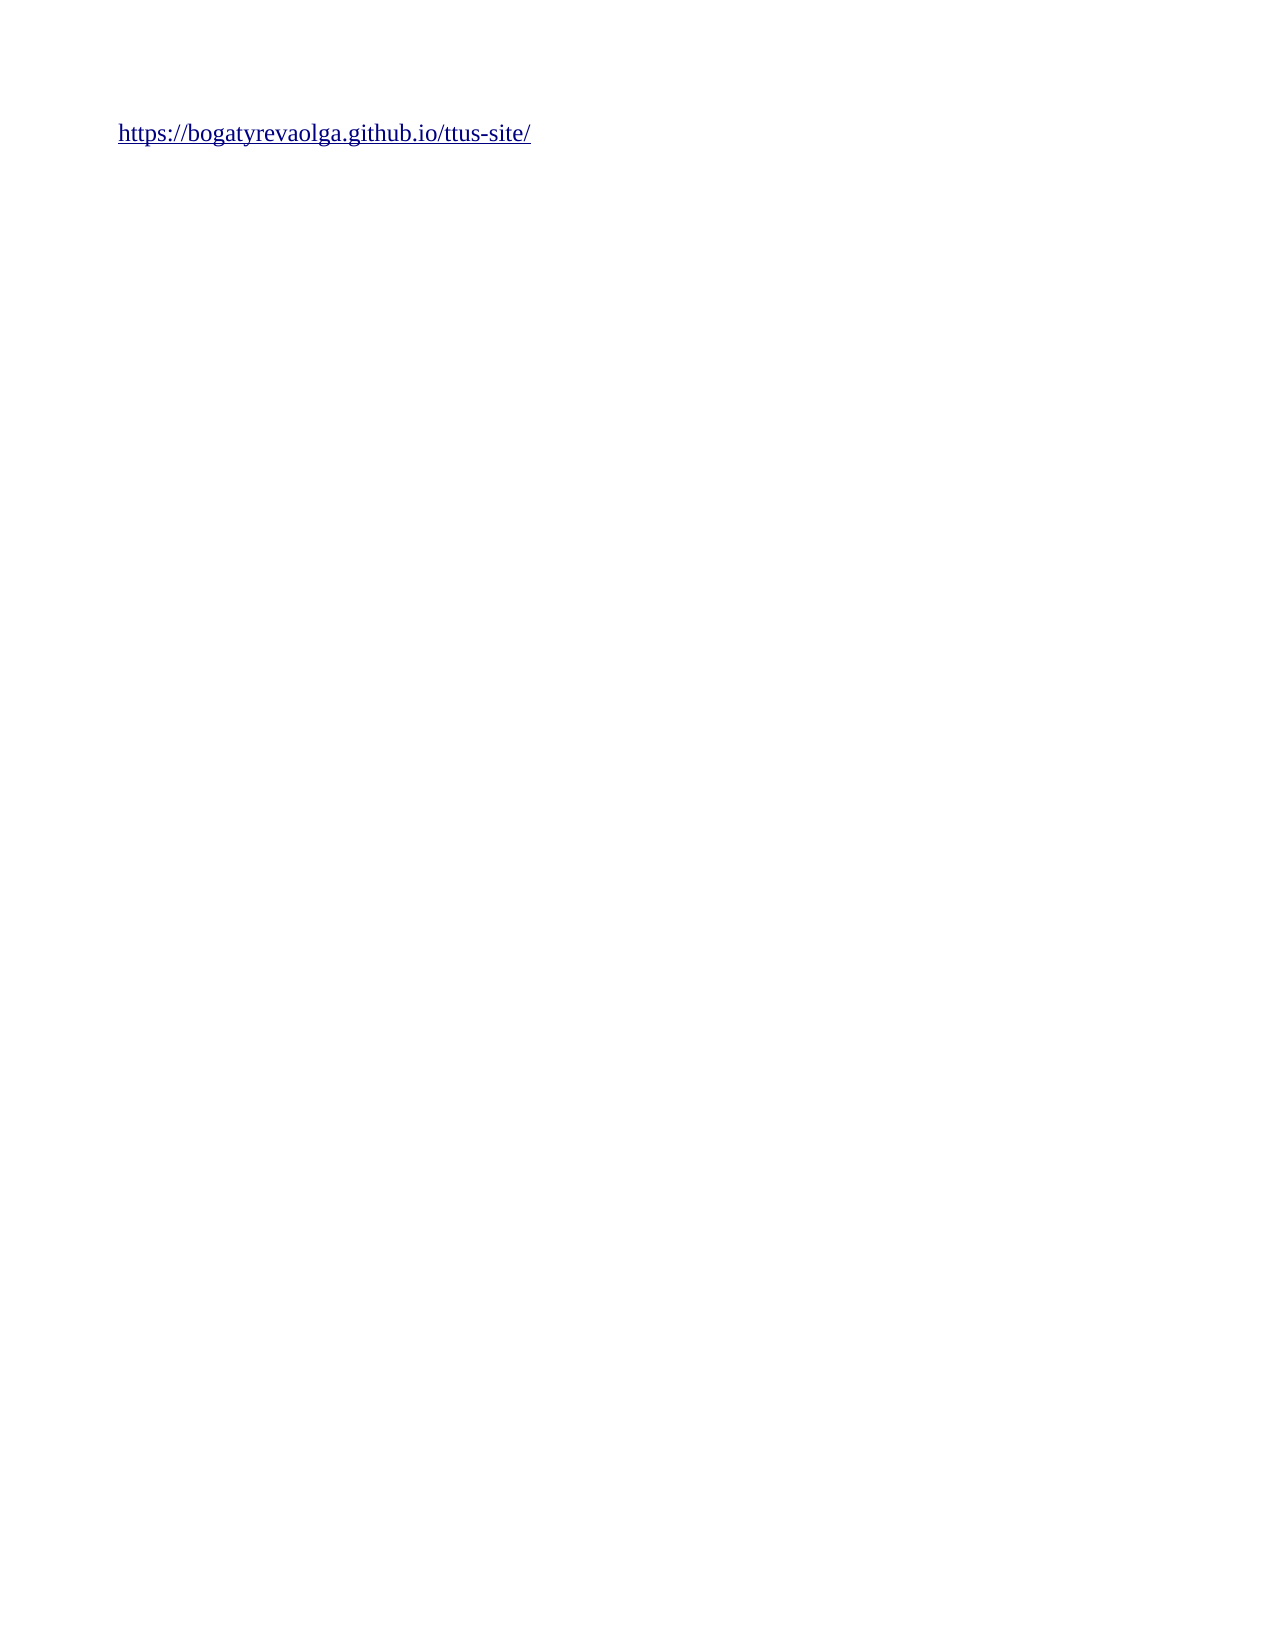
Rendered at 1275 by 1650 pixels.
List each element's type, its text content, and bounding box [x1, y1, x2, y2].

text https://bogatyrevaolga.github.io/ttus-site/ [118, 118, 1157, 147]
